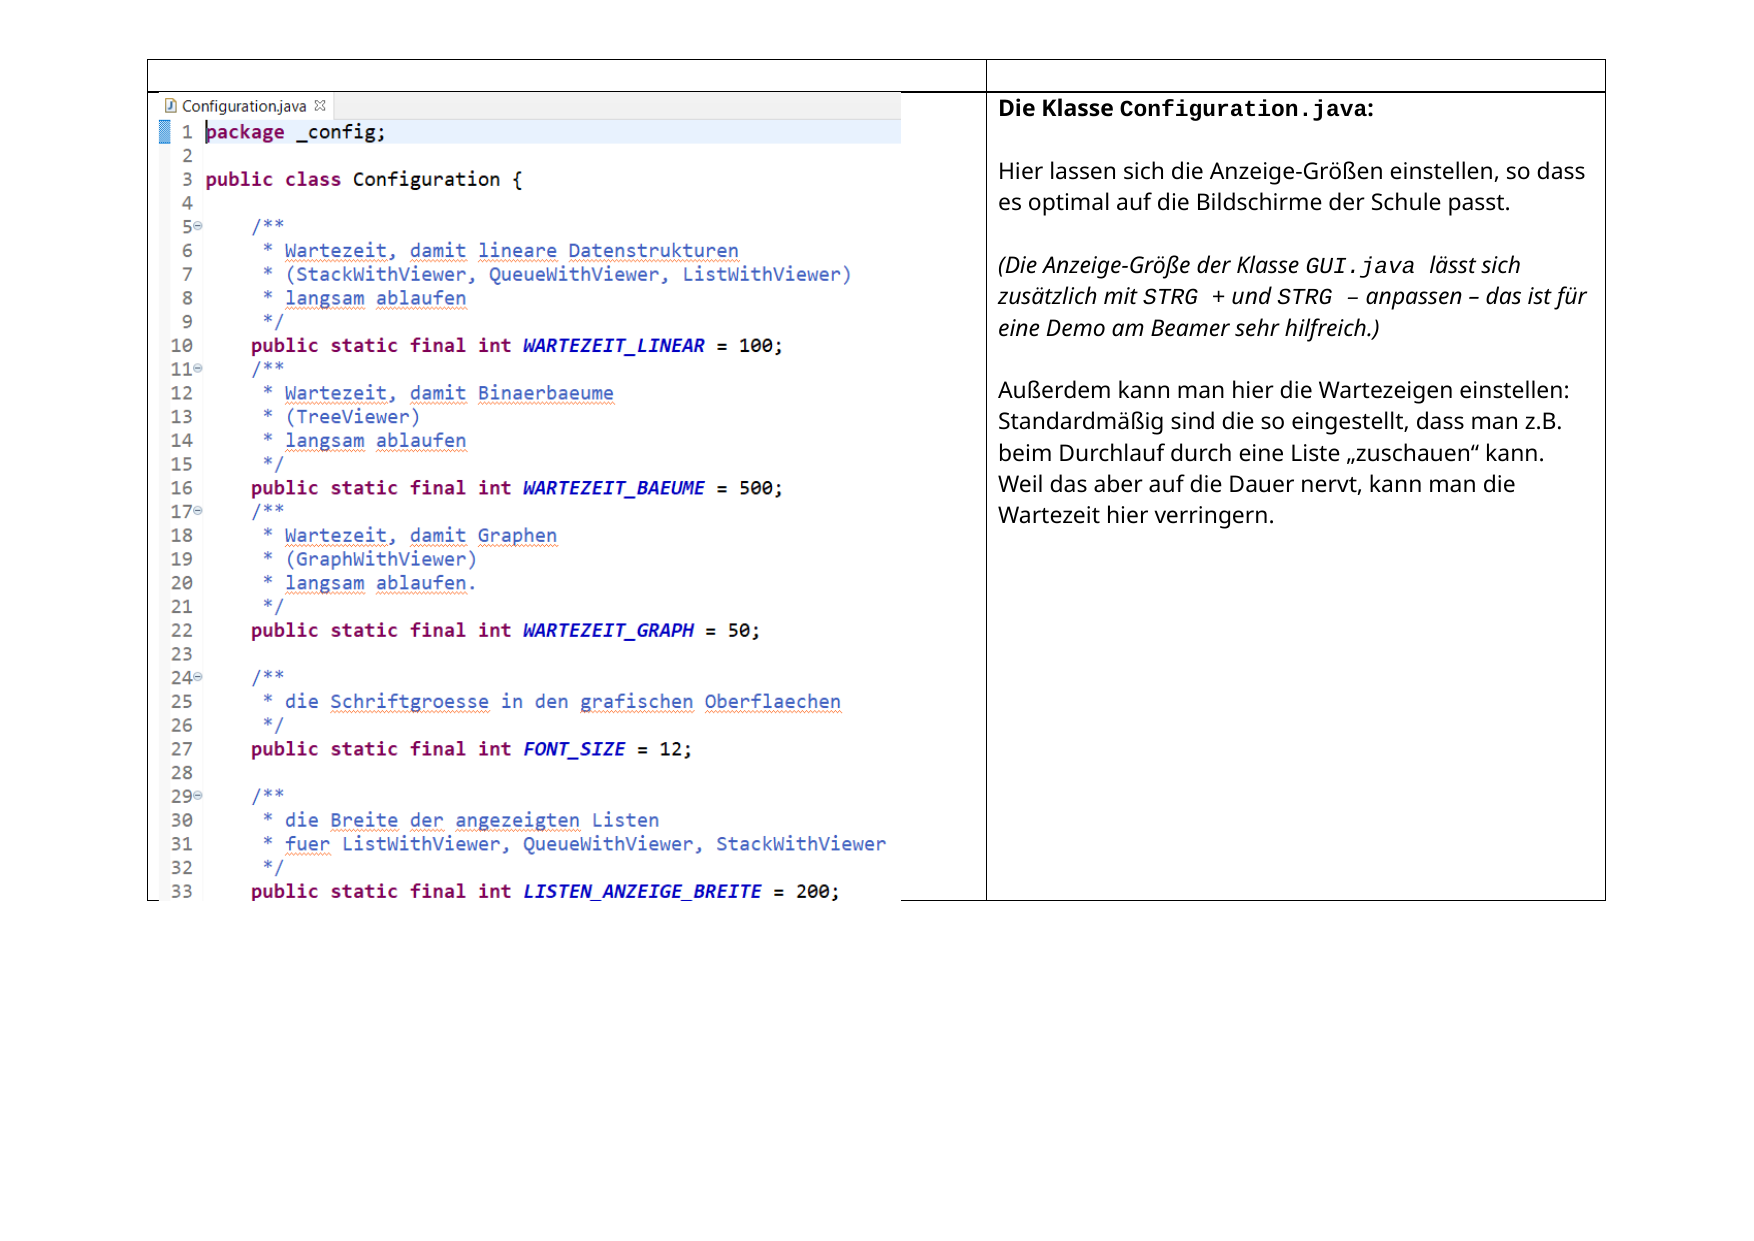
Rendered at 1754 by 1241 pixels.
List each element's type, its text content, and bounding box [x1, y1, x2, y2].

picture [158, 92, 901, 901]
table_cell Die Klasse Configuration.java: Hier lassen sich die Anzeige-Größen einstellen, so dass es optimal auf die Bildschirme der Schule passt. (Die Anzeige-Größe der Klasse GUI.java lässt sich zusätzlich mit STRG + und STRG – anpassen – das ist für eine Demo am Beamer sehr hilfreich.) Außerdem kann man hier die Wartezeigen einstellen: Standardmäßig sind die so eingestellt, dass man z.B. beim Durchlauf durch eine Liste „zuschauen“ kann. Weil das aber auf die Dauer nervt, kann man die Wartezeit hier verringern. [987, 93, 1605, 900]
table_cell [901, 93, 986, 900]
table_cell [148, 93, 158, 900]
table_header [987, 60, 1605, 91]
table_header [148, 60, 986, 91]
